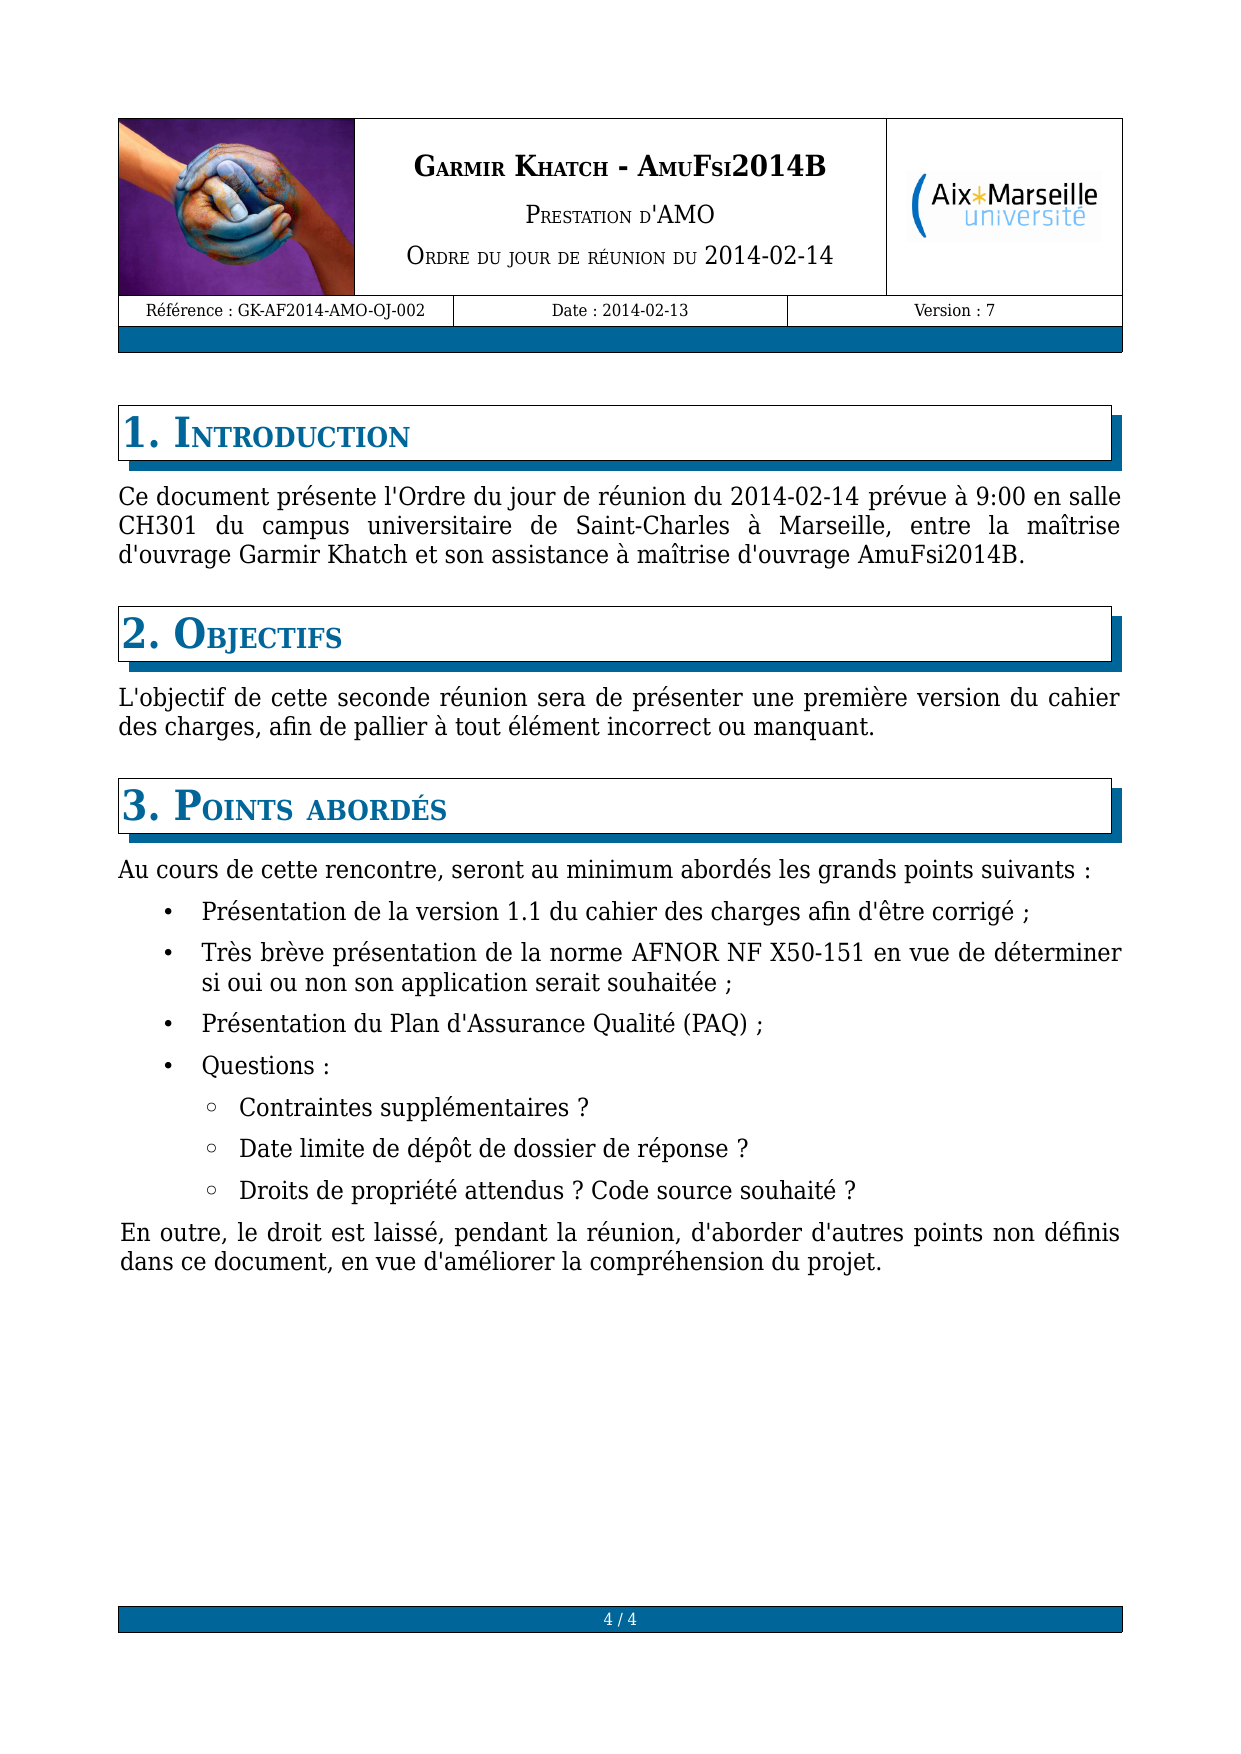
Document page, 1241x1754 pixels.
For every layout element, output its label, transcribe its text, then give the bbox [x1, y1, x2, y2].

list Très brève présentation de la norme AFNOR NF X50-151 en vue de déterminer si oui ou non son application serait souhaitée ; [164, 938, 1122, 997]
text Au cours de cette rencontre, seront au minimum abordés les grands points suivants : [118, 855, 1122, 884]
subtitle Points abordés [119, 779, 1111, 833]
text Ce document présente l'Ordre du jour de réunion du 2014-02-14 prévue à 9:00 en salle CH301 du campus universitaire de Saint-Charles à Marseille, entre la maîtrise d'ouvrage Garmir Khatch et son assistance à maîtrise d'ouvrage AmuFsi2014B. [118, 482, 1122, 570]
picture [887, 126, 1122, 288]
list Questions : [164, 1051, 1122, 1080]
list Contraintes supplémentaires ? [201, 1093, 1122, 1122]
list Présentation de la version 1.1 du cahier des charges afin d'être corrigé ; [164, 897, 1122, 926]
subtitle Introduction [119, 406, 1111, 460]
list Date limite de dépôt de dossier de réponse ? [201, 1134, 1122, 1163]
list Présentation du Plan d'Assurance Qualité (PAQ) ; [164, 1009, 1122, 1038]
subtitle Objectifs [119, 607, 1111, 661]
text L'objectif de cette seconde réunion sera de présenter une première version du cahier des charges, afin de pallier à tout élément incorrect ou manquant. [118, 683, 1122, 742]
list En outre, le droit est laissé, pendant la réunion, d'aborder d'autres points non définis dans ce document, en vue d'améliorer la compréhension du projet. [82, 1218, 1122, 1276]
picture [119, 119, 354, 295]
list Droits de propriété attendus ? Code source souhaité ? [201, 1176, 1122, 1205]
